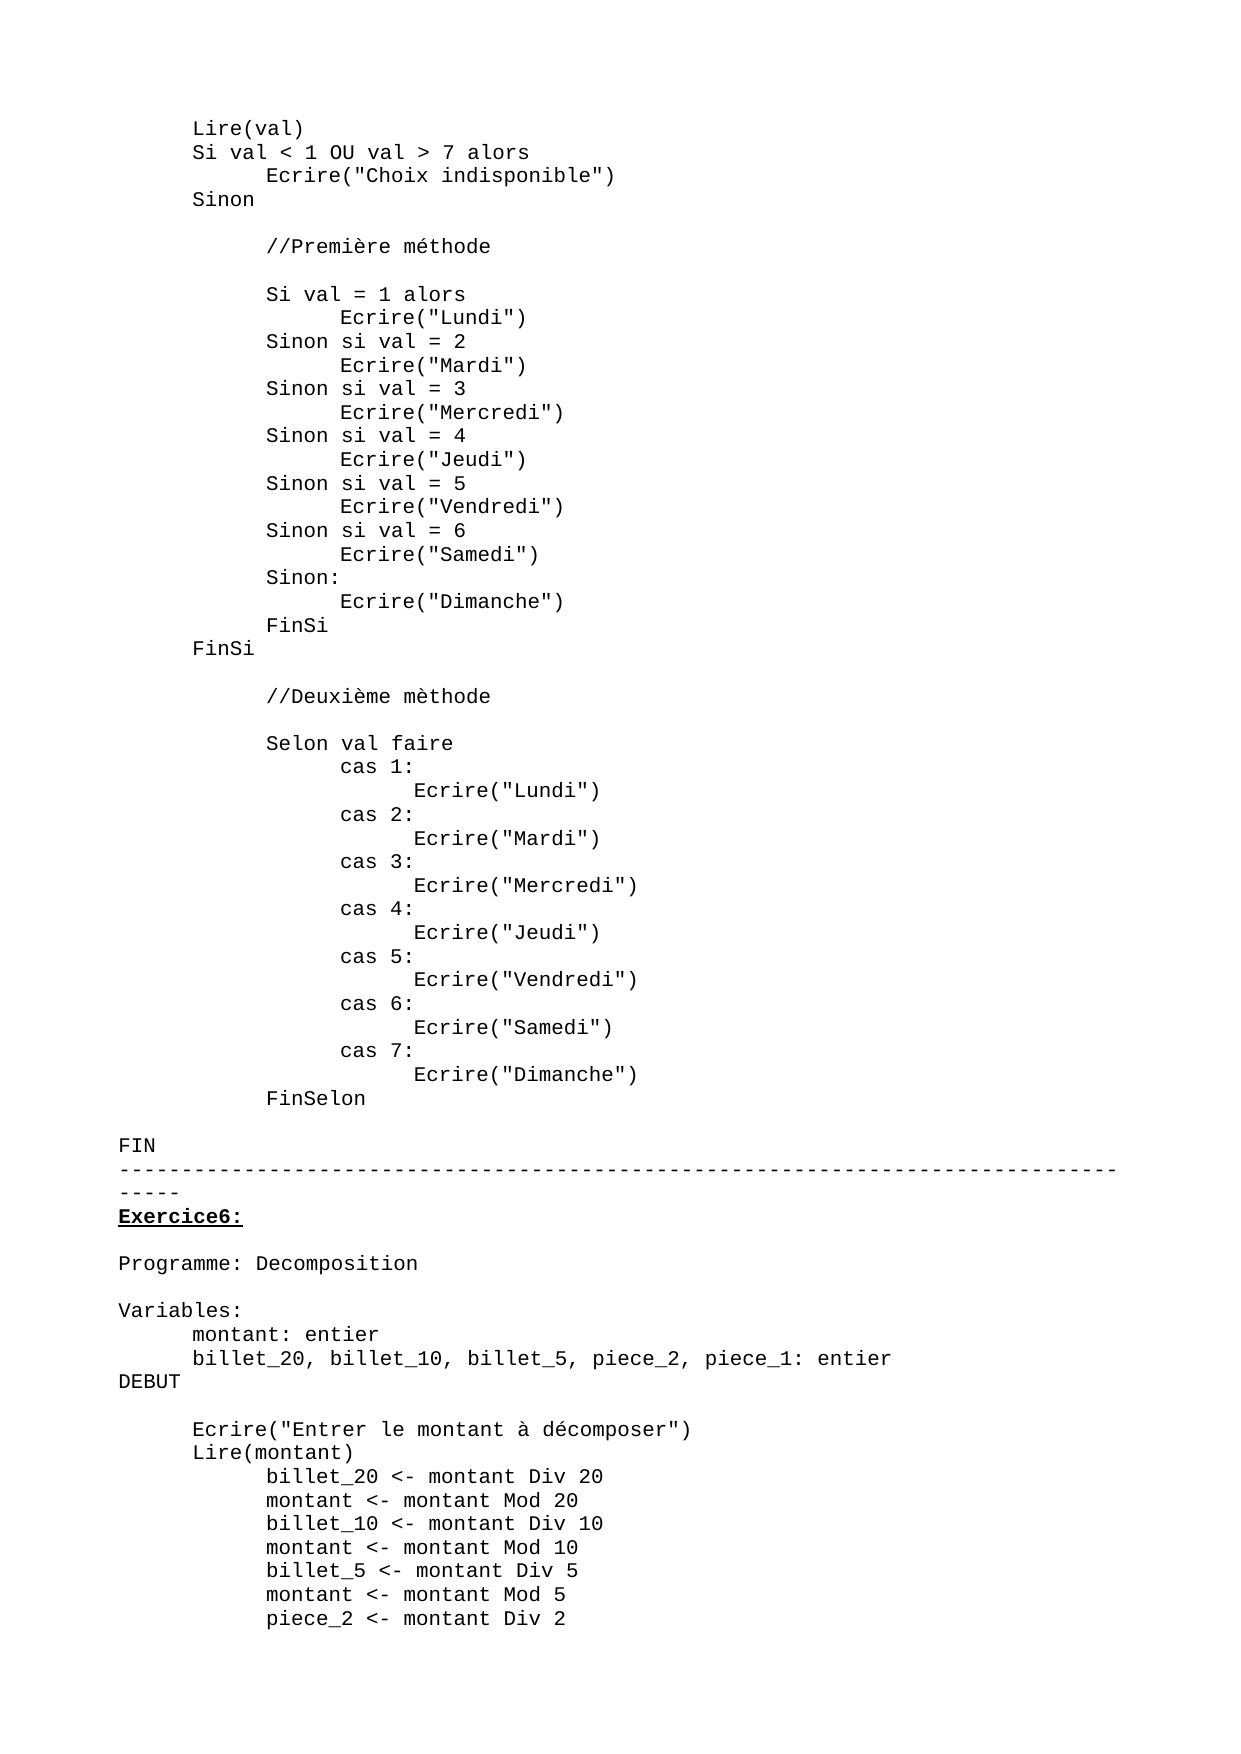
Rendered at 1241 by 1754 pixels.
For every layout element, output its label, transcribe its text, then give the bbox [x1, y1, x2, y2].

text billet_20 <- montant Div 20 [118, 1466, 1122, 1489]
text FinSi [118, 615, 1122, 638]
text cas 5: [118, 946, 1122, 969]
text Sinon si val = 3 [118, 378, 1122, 402]
text montant: entier [118, 1324, 1122, 1348]
text Ecrire("Samedi") [118, 1017, 1122, 1040]
text Ecrire("Samedi") [118, 544, 1122, 567]
text Ecrire("Vendredi") [118, 969, 1122, 993]
text Lire(val) [118, 118, 1122, 142]
text FinSelon [118, 1088, 1122, 1111]
text DEBUT [118, 1371, 1122, 1395]
text Programme: Decomposition [118, 1253, 1122, 1277]
text Selon val faire [118, 733, 1122, 757]
text Sinon [118, 189, 1122, 213]
text billet_20, billet_10, billet_5, piece_2, piece_1: entier [118, 1348, 1122, 1371]
text Exercice6: [118, 1206, 1122, 1229]
text cas 3: [118, 851, 1122, 875]
text Sinon si val = 5 [118, 473, 1122, 496]
text ------------------------------------------------------------------------------------- [118, 1158, 1122, 1206]
text piece_2 <- montant Div 2 [118, 1608, 1122, 1631]
text Si val < 1 OU val > 7 alors [118, 142, 1122, 165]
text cas 7: [118, 1040, 1122, 1064]
text Ecrire("Lundi") [118, 307, 1122, 331]
text Ecrire("Mercredi") [118, 875, 1122, 898]
text Ecrire("Dimanche") [118, 591, 1122, 615]
text Ecrire("Dimanche") [118, 1064, 1122, 1088]
text montant <- montant Mod 10 [118, 1537, 1122, 1561]
text Sinon si val = 6 [118, 520, 1122, 544]
text Ecrire("Entrer le montant à décomposer") [118, 1419, 1122, 1442]
text montant <- montant Mod 5 [118, 1584, 1122, 1608]
text billet_10 <- montant Div 10 [118, 1513, 1122, 1537]
text Si val = 1 alors [118, 284, 1122, 307]
text Ecrire("Jeudi") [118, 449, 1122, 473]
text cas 4: [118, 898, 1122, 922]
text Ecrire("Lundi") [118, 780, 1122, 804]
text Sinon si val = 4 [118, 426, 1122, 449]
text //Première méthode [118, 236, 1122, 260]
text Ecrire("Mercredi") [118, 402, 1122, 426]
text Sinon si val = 2 [118, 331, 1122, 354]
text //Deuxième mèthode [118, 686, 1122, 709]
text cas 2: [118, 804, 1122, 827]
text Ecrire("Jeudi") [118, 922, 1122, 946]
text cas 1: [118, 757, 1122, 780]
text Sinon: [118, 567, 1122, 591]
text FinSi [118, 638, 1122, 662]
text Ecrire("Choix indisponible") [118, 165, 1122, 189]
text billet_5 <- montant Div 5 [118, 1561, 1122, 1584]
text Ecrire("Mardi") [118, 354, 1122, 378]
text Variables: [118, 1300, 1122, 1324]
text FIN [118, 1135, 1122, 1158]
text cas 6: [118, 993, 1122, 1017]
text montant <- montant Mod 20 [118, 1489, 1122, 1513]
text Lire(montant) [118, 1442, 1122, 1466]
text Ecrire("Vendredi") [118, 496, 1122, 520]
text Ecrire("Mardi") [118, 827, 1122, 851]
